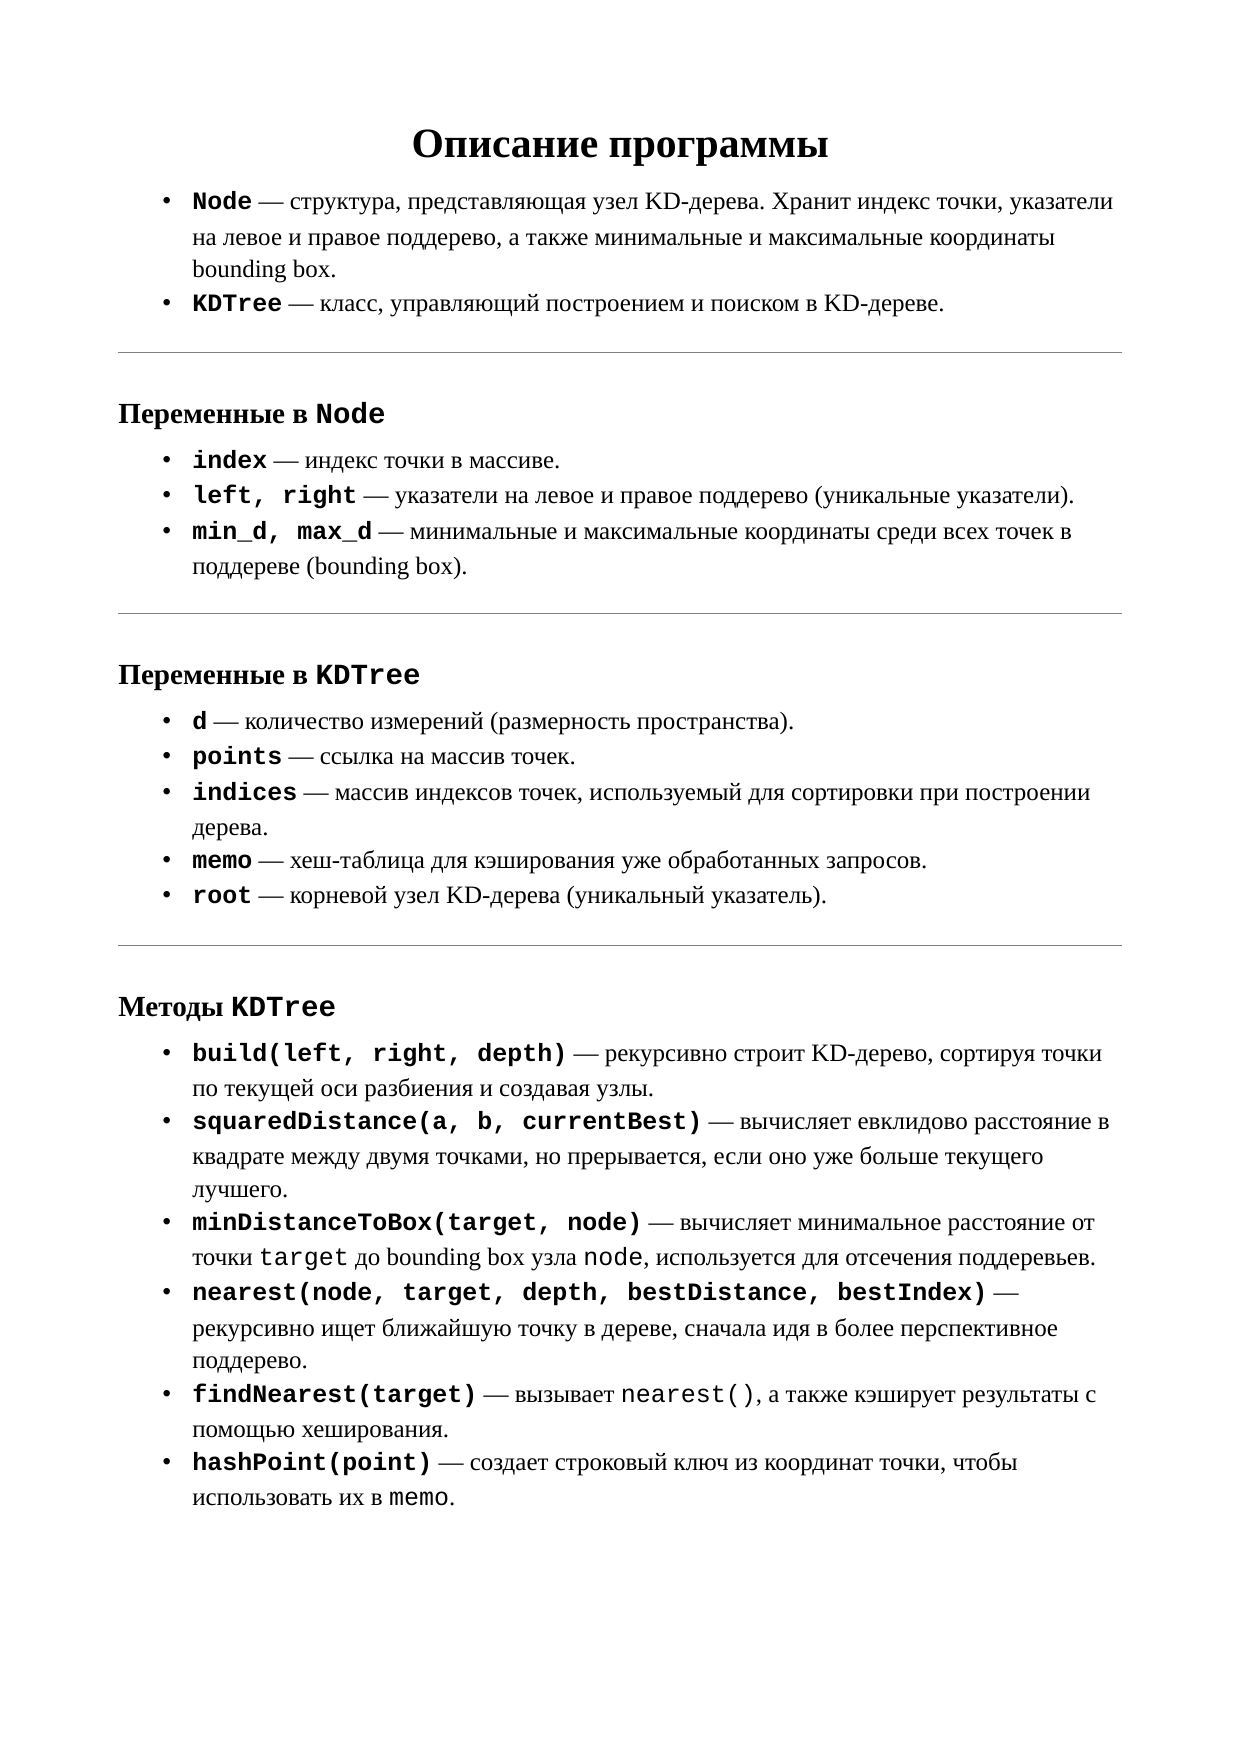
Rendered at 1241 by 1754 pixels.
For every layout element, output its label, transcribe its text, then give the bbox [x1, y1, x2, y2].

subtitle Методы KDTree [118, 989, 1122, 1025]
list Node — структура, представляющая узел KD-дерева. Хранит индекс точки, указатели на левое и правое поддерево, а также минимальные и максимальные координаты bounding box. [162, 186, 1122, 283]
list d — количество измерений (размерность пространства). [162, 706, 1122, 737]
subtitle Переменные в Node [118, 396, 1122, 432]
list minDistanceToBox(target, node) — вычисляет минимальное расстояние от точки target до bounding box узла node, используется для отсечения поддеревьев. [162, 1207, 1122, 1273]
list indices — массив индексов точек, используемый для сортировки при построении дерева. [162, 777, 1122, 841]
list build(left, right, depth) — рекурсивно строит KD-дерево, сортируя точки по текущей оси разбиения и создавая узлы. [162, 1038, 1122, 1102]
list findNearest(target) — вызывает nearest(), а также кэширует результаты с помощью хеширования. [162, 1379, 1122, 1442]
list root — корневой узел KD-дерева (уникальный указатель). [162, 880, 1122, 911]
list index — индекс точки в массиве. [162, 445, 1122, 476]
subtitle Переменные в KDTree [118, 657, 1122, 693]
list KDTree — класс, управляющий построением и поиском в KD-дереве. [162, 288, 1122, 318]
list left, right — указатели на левое и правое поддерево (уникальные указатели). [162, 480, 1122, 511]
list points — ссылка на массив точек. [162, 741, 1122, 772]
list memo — хеш-таблица для кэширования уже обработанных запросов. [162, 845, 1122, 876]
text Описание программы [118, 118, 1122, 166]
list hashPoint(point) — создает строковый ключ из координат точки, чтобы использовать их в memo. [162, 1447, 1122, 1513]
list min_d, max_d — минимальные и максимальные координаты среди всех точек в поддереве (bounding box). [162, 516, 1122, 580]
list nearest(node, target, depth, bestDistance, bestIndex) — рекурсивно ищет ближайшую точку в дереве, сначала идя в более перспективное поддерево. [162, 1277, 1122, 1374]
list squaredDistance(a, b, currentBest) — вычисляет евклидово расстояние в квадрате между двумя точками, но прерывается, если оно уже больше текущего лучшего. [162, 1106, 1122, 1203]
